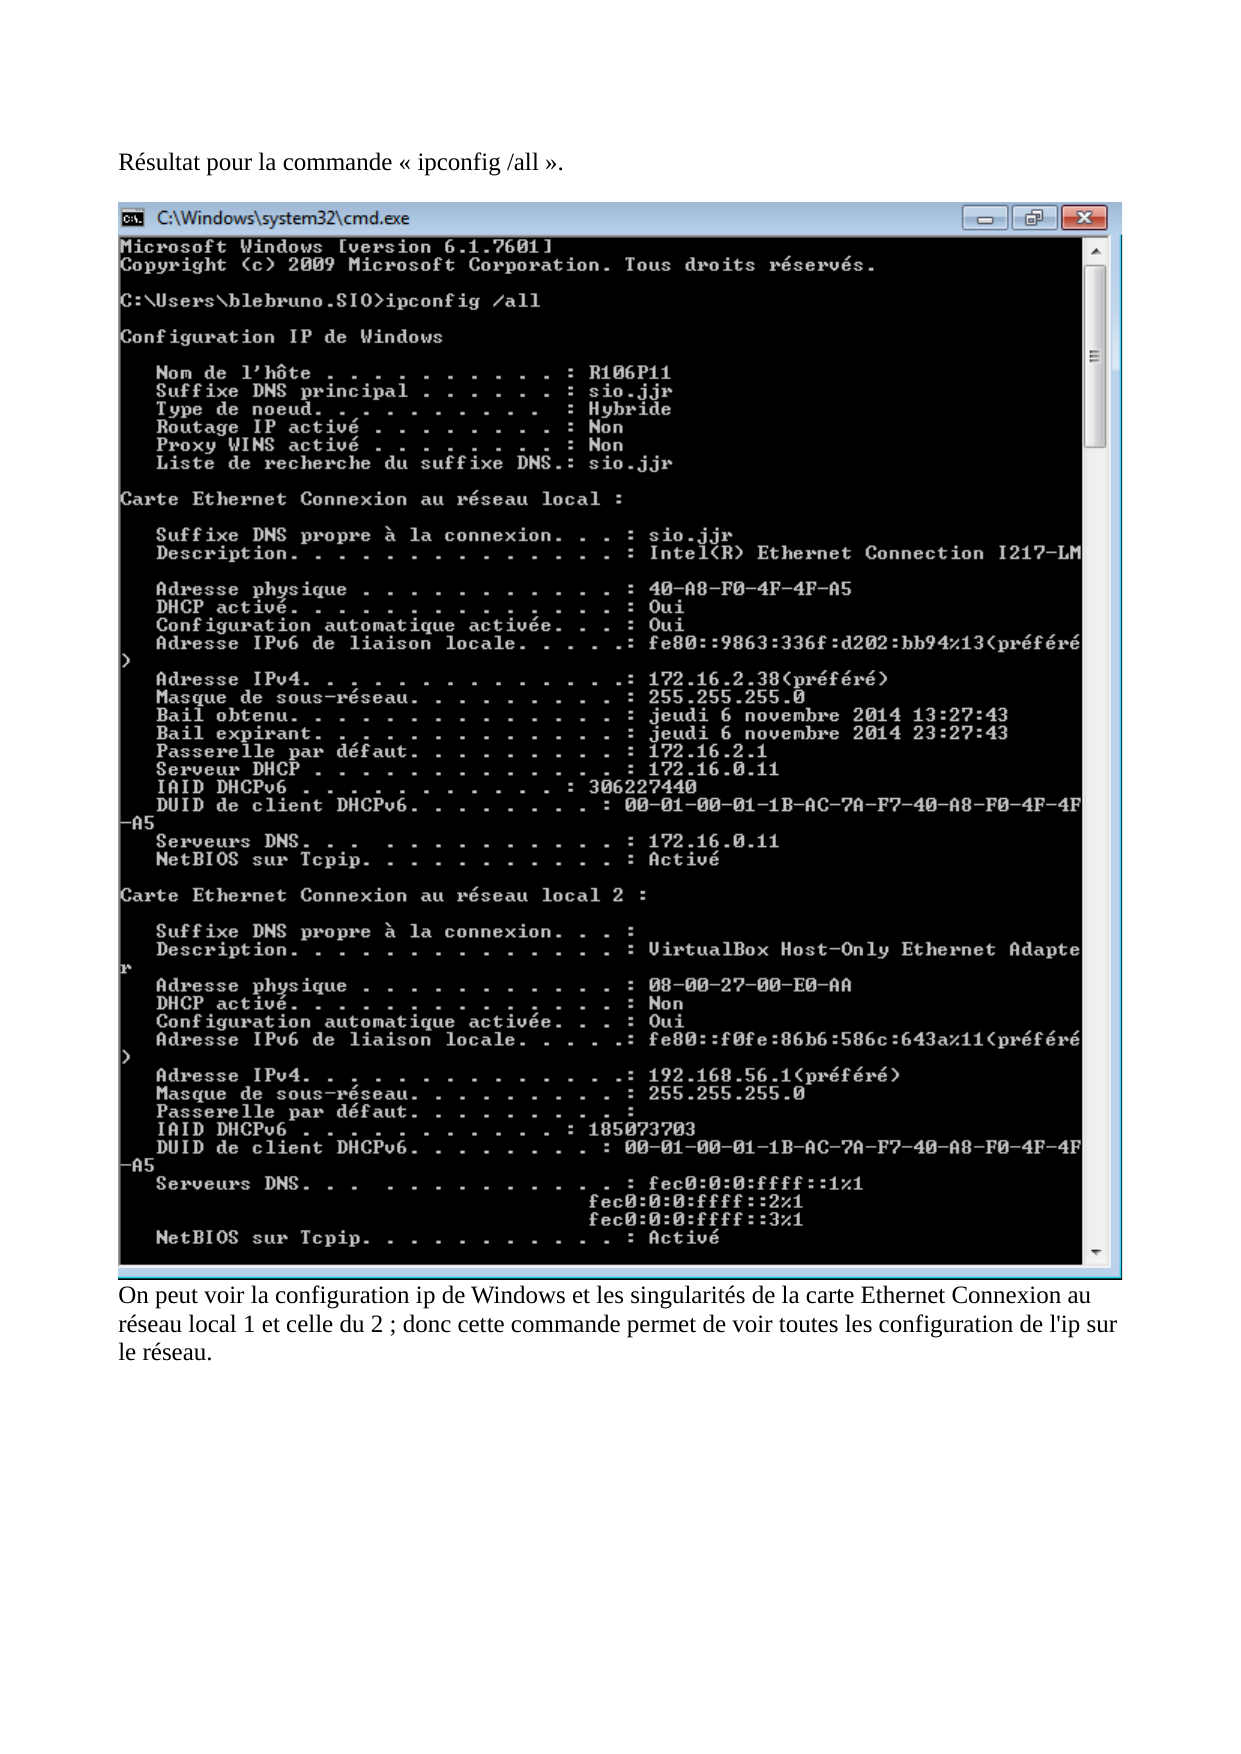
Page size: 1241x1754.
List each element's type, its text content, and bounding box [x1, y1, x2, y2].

picture [118, 202, 1123, 1280]
text On peut voir la configuration ip de Windows et les singularités de la carte Ethernet Connexion au réseau local 1 et celle du 2 ; donc cette commande permet de voir toutes les configuration de l'ip sur le réseau. [118, 1280, 1122, 1366]
text Résultat pour la commande « ipconfig /all ». [118, 147, 1122, 176]
text [118, 176, 1122, 202]
